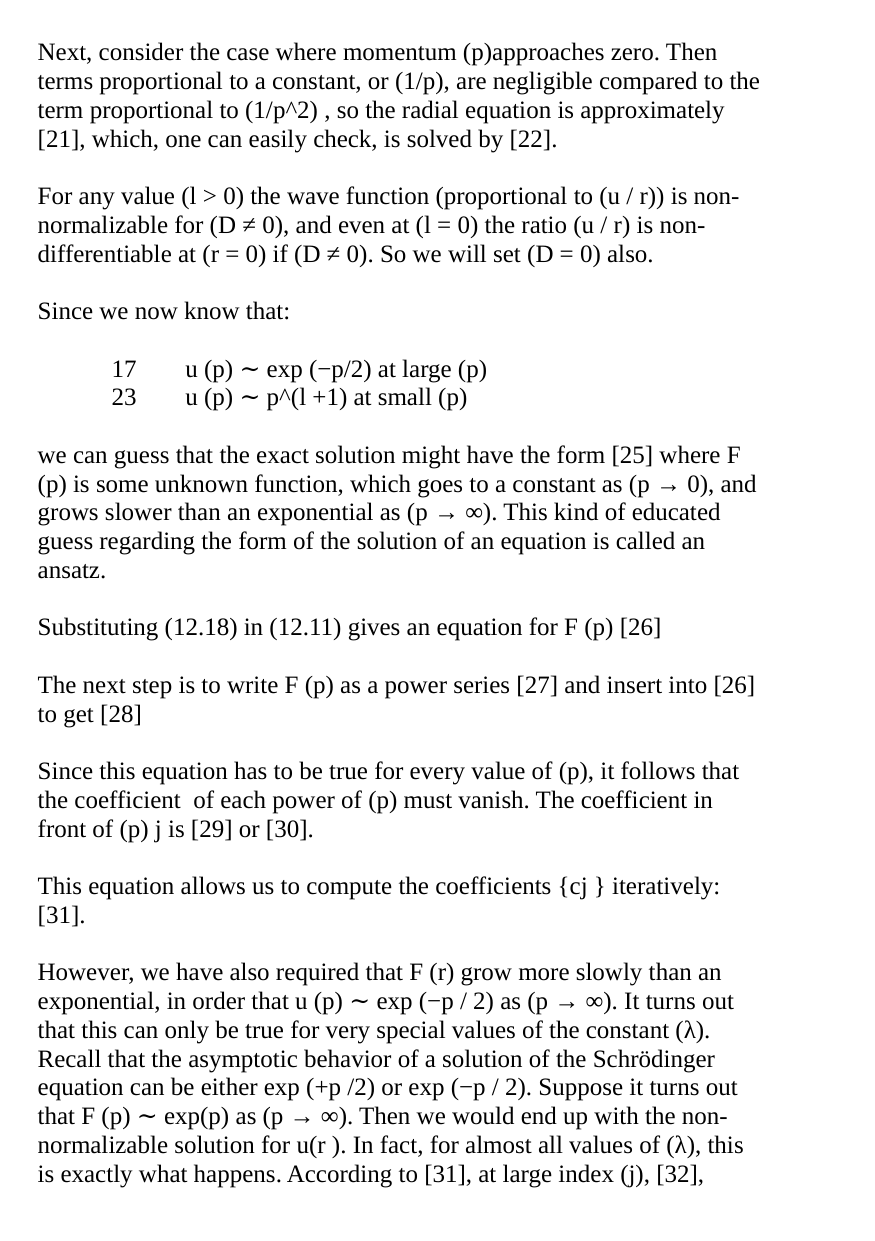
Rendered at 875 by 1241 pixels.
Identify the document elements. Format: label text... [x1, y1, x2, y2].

text However, we have also required that F (r) grow more slowly than an exponential, in order that u (p) ∼ exp (−p / 2) as (p → ∞). It turns out that this can only be true for very special values of the constant (λ). Recall that the asymptotic behavior of a solution of the Schrödinger equation can be either exp (+p /2) or exp (−p / 2). Suppose it turns out that F (p) ∼ exp(p) as (p → ∞). Then we would end up with the non-normalizable solution for u(r ). In fact, for almost all values of (λ), this is exactly what happens. According to [31], at large index (j), [32], [37, 957, 762, 1187]
text Since this equation has to be true for every value of (p), it follows that the coefficient of each power of (p) must vanish. The coefficient in front of (p) j is [29] or [30]. [37, 756, 762, 842]
text 23 u (p) ∼ p^(l +1) at small (p) [37, 382, 762, 411]
text Next, consider the case where momentum (p)approaches zero. Then terms proportional to a constant, or (1/p), are negligible compared to the term proportional to (1/p^2) , so the radial equation is approximately [21], which, one can easily check, is solved by [22]. [37, 37, 762, 152]
text For any value (l > 0) the wave function (proportional to (u / r)) is non-normalizable for (D ≠ 0), and even at (l = 0) the ratio (u / r) is non-differentiable at (r = 0) if (D ≠ 0). So we will set (D = 0) also. [37, 181, 762, 267]
text Since we now know that: [37, 296, 762, 325]
text The next step is to write F (p) as a power series [27] and insert into [26] to get [28] [37, 670, 762, 727]
text 17 u (p) ∼ exp (−p/2) at large (p) [37, 354, 762, 382]
text we can guess that the exact solution might have the form [25] where F (p) is some unknown function, which goes to a constant as (p → 0), and grows slower than an exponential as (p → ∞). This kind of educated guess regarding the form of the solution of an equation is called an ansatz. [37, 440, 762, 584]
text Substituting (12.18) in (12.11) gives an equation for F (p) [26] [37, 612, 762, 641]
text This equation allows us to compute the coefficients {cj } iteratively: [31]. [37, 871, 762, 929]
